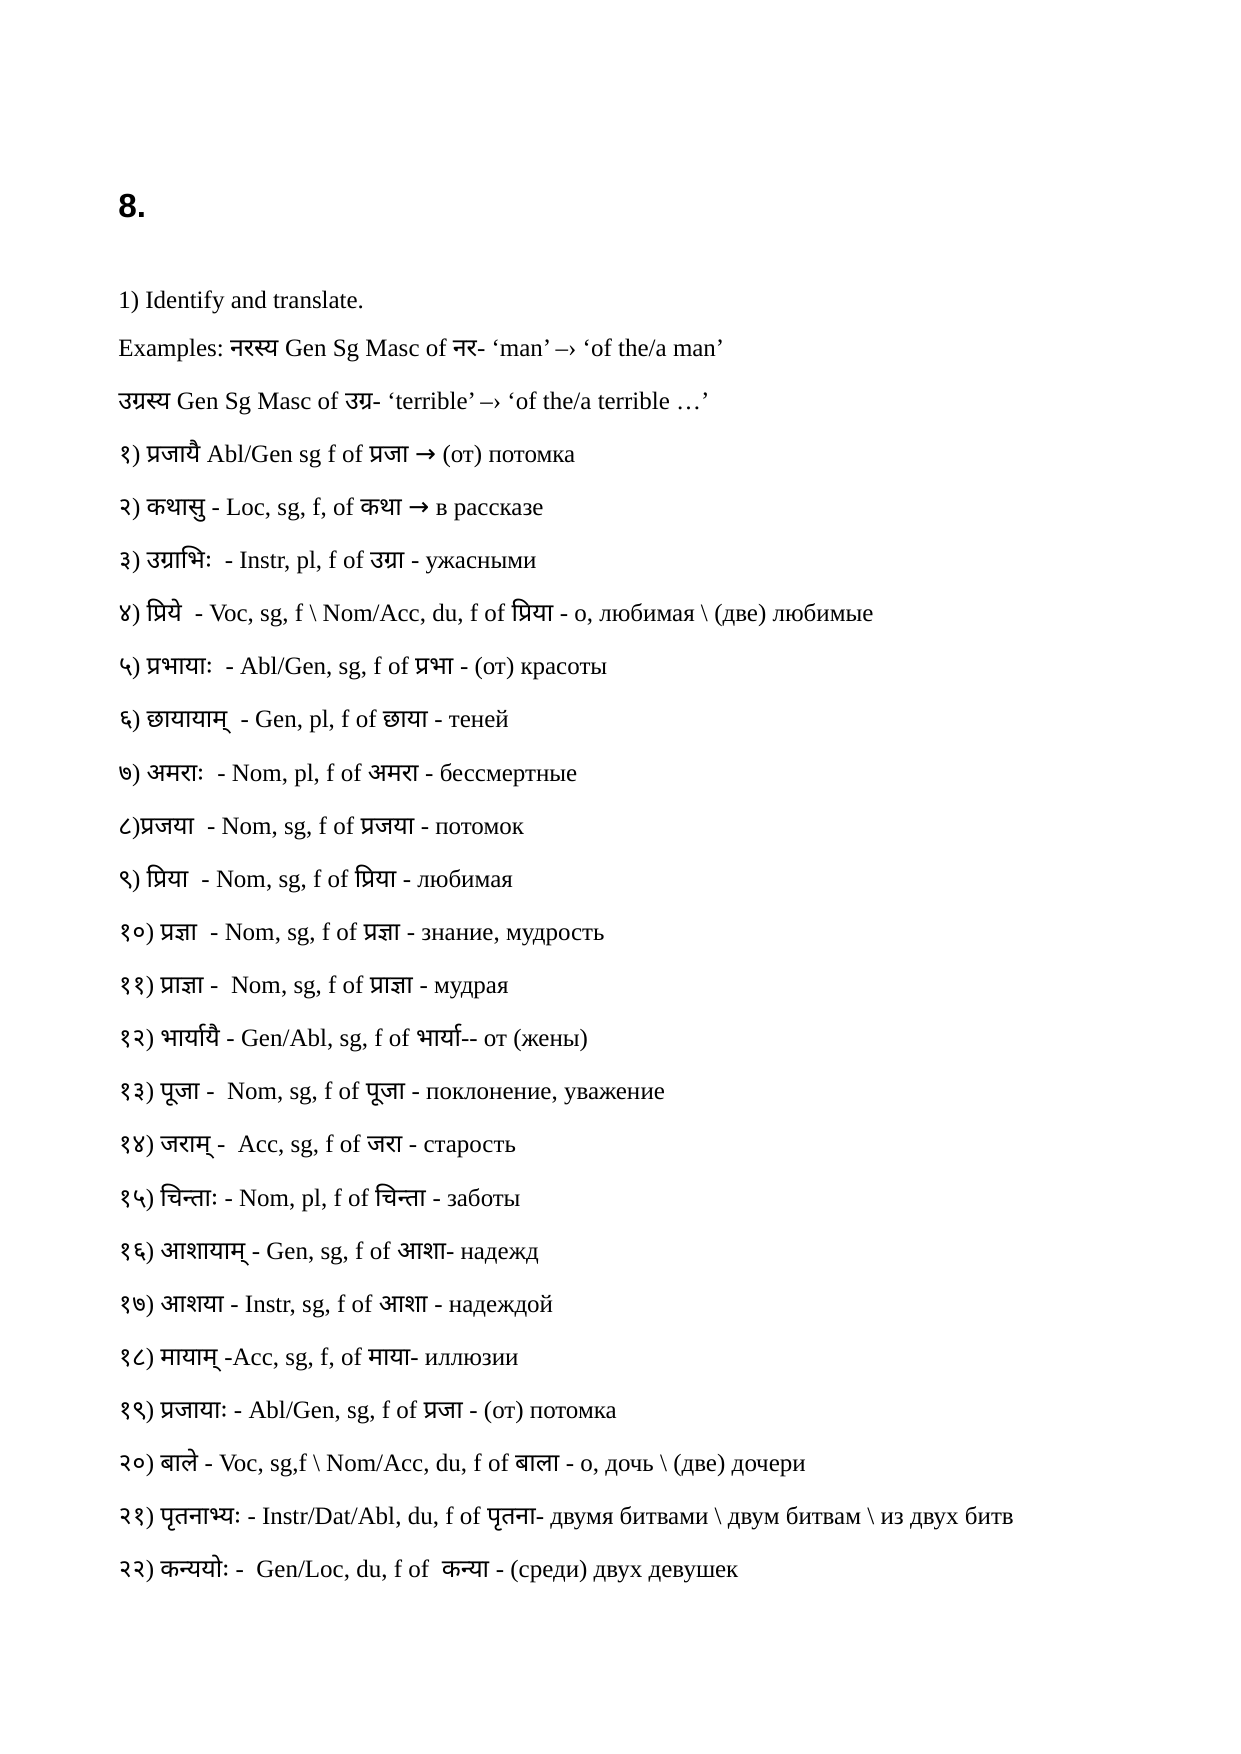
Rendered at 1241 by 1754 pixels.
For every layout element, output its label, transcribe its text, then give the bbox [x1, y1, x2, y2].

text १२) भार्यायै - Gen/Abl, sg, f of भार्या-- от (жены) [118, 1023, 1122, 1057]
text ८)प्रजया - Nom, sg, f of प्रजया - потомок [118, 811, 1122, 844]
text १६) आशायाम् - Gen, sg, f of आशा- надежд [118, 1236, 1122, 1269]
text ३) उग्राभिः - Instr, pl, f of उग्रा - ужасными [118, 545, 1122, 579]
text १०) प्रज्ञा - Nom, sg, f of प्रज्ञा - знание, мудрость [118, 917, 1122, 951]
text २२) कन्ययोः - Gen/Loc, du, f of कन्या - (среди) двух девушек [118, 1554, 1122, 1588]
text २१) पृतनाभ्यः - Instr/Dat/Abl, du, f of पृतना- двумя битвами \ двум битвам \ из двух битв [118, 1501, 1122, 1535]
text उग्रस्य Gen Sg Masc of उग्र- ‘terrible’ –› ‘of the/a terrible …’ [118, 386, 1122, 419]
text १८) मायाम् -Acc, sg, f, of माया- иллюзии [118, 1342, 1122, 1376]
subtitle 8. [118, 187, 1122, 225]
text ७) अमराः - Nom, pl, f of अमरा - бессмертные [118, 758, 1122, 791]
text २) कथासु - Loc, sg, f, of कथा → в рассказе [118, 492, 1122, 526]
text १४) जराम् - Acc, sg, f of जरा - старость [118, 1129, 1122, 1163]
text १९) प्रजायाः - Abl/Gen, sg, f of प्रजा - (от) потомка [118, 1395, 1122, 1429]
text ९) प्रिया - Nom, sg, f of प्रिया - любимая [118, 864, 1122, 897]
text 1) Identify and translate. [118, 285, 1122, 314]
text १) प्रजायै Abl/Gen sg f of प्रजा → (от) потомка [118, 439, 1122, 472]
text ११) प्राज्ञा - Nom, sg, f of प्राज्ञा - мудрая [118, 970, 1122, 1004]
text १७) आशया - Instr, sg, f of आशा - надеждой [118, 1289, 1122, 1322]
text १३) पूजा - Nom, sg, f of पूजा - поклонение, уважение [118, 1076, 1122, 1110]
text Examples: नरस्य Gen Sg Masc of नर- ‘man’ –› ‘of the/a man’ [118, 333, 1122, 366]
text ४) प्रिये - Voc, sg, f \ Nom/Acc, du, f of प्रिया - о, любимая \ (две) любимые [118, 598, 1122, 632]
text ६) छायायाम् - Gen, pl, f of छाया - теней [118, 704, 1122, 738]
text ५) प्रभायाः - Abl/Gen, sg, f of प्रभा - (от) красоты [118, 651, 1122, 685]
text २०) बाले - Voc, sg,f \ Nom/Acc, du, f of बाला - о, дочь \ (две) дочери [118, 1448, 1122, 1482]
text १५) चिन्ताः - Nom, pl, f of चिन्ता - заботы [118, 1183, 1122, 1216]
